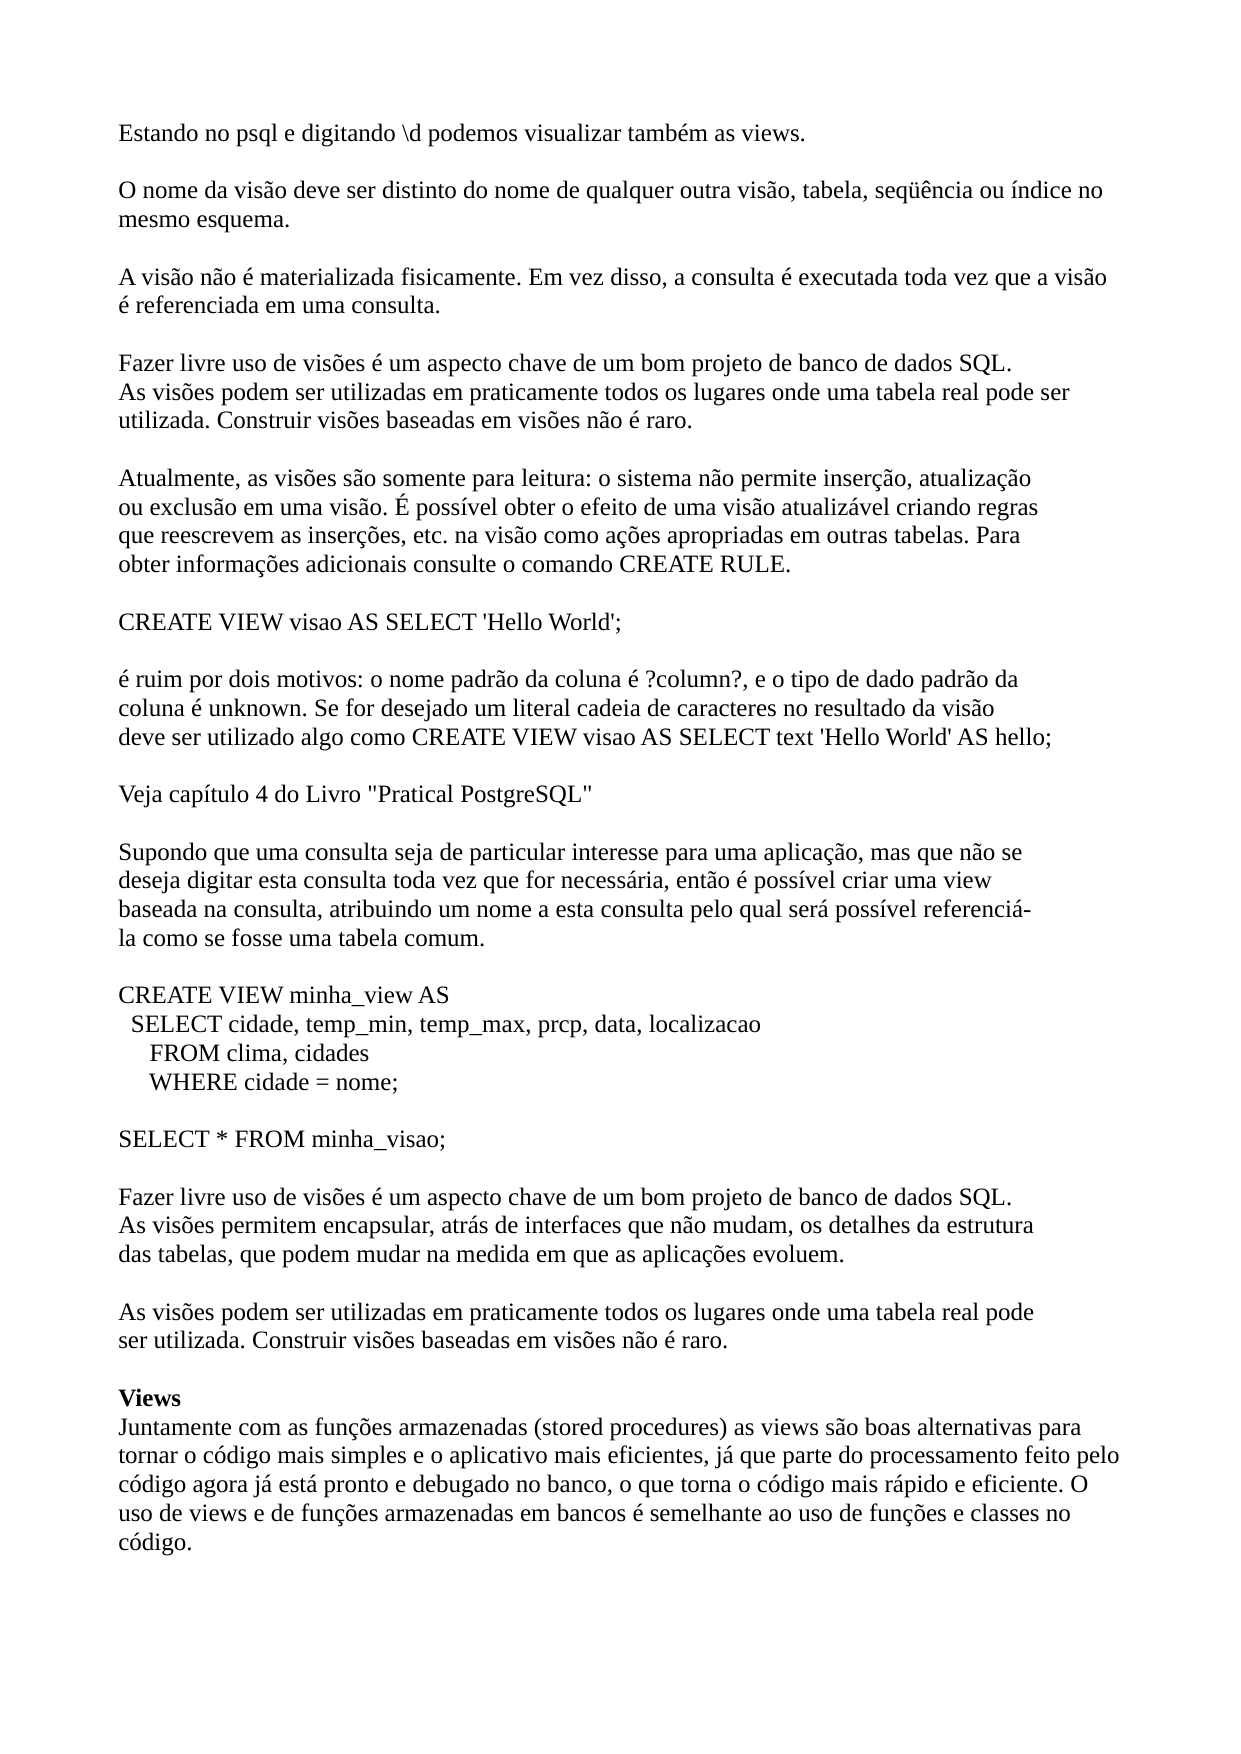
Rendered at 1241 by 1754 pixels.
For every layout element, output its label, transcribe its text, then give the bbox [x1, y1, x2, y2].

text As visões podem ser utilizadas em praticamente todos os lugares onde uma tabela real pode [118, 1297, 1122, 1326]
text FROM clima, cidades [118, 1038, 1122, 1067]
text obter informações adicionais consulte o comando CREATE RULE. [118, 549, 1122, 578]
text A visão não é materializada fisicamente. Em vez disso, a consulta é executada toda vez que a visão é referenciada em uma consulta. [118, 262, 1122, 319]
text Views [118, 1383, 1122, 1412]
text Veja capítulo 4 do Livro "Pratical PostgreSQL" [118, 779, 1122, 808]
text la como se fosse uma tabela comum. [118, 923, 1122, 952]
text Estando no psql e digitando \d podemos visualizar também as views. [118, 118, 1122, 147]
text ser utilizada. Construir visões baseadas em visões não é raro. [118, 1326, 1122, 1354]
text WHERE cidade = nome; [118, 1067, 1122, 1096]
text ou exclusão em uma visão. É possível obter o efeito de uma visão atualizável criando regras [118, 492, 1122, 521]
text Fazer livre uso de visões é um aspecto chave de um bom projeto de banco de dados SQL. [118, 348, 1122, 377]
text é ruim por dois motivos: o nome padrão da coluna é ?column?, e o tipo de dado padrão da [118, 664, 1122, 693]
text deseja digitar esta consulta toda vez que for necessária, então é possível criar uma view [118, 866, 1122, 894]
text Supondo que uma consulta seja de particular interesse para uma aplicação, mas que não se [118, 837, 1122, 866]
text Fazer livre uso de visões é um aspecto chave de um bom projeto de banco de dados SQL. [118, 1182, 1122, 1211]
text CREATE VIEW visao AS SELECT 'Hello World'; [118, 607, 1122, 636]
text deve ser utilizado algo como CREATE VIEW visao AS SELECT text 'Hello World' AS hello; [118, 722, 1122, 751]
text que reescrevem as inserções, etc. na visão como ações apropriadas em outras tabelas. Para [118, 521, 1122, 549]
text Juntamente com as funções armazenadas (stored procedures) as views são boas alternativas para tornar o código mais simples e o aplicativo mais eficientes, já que parte do processamento feito pelo código agora já está pronto e debugado no banco, o que torna o código mais rápido e eficiente. O uso de views e de funções armazenadas em bancos é semelhante ao uso de funções e classes no código. [118, 1412, 1122, 1556]
text As visões podem ser utilizadas em praticamente todos os lugares onde uma tabela real pode ser utilizada. Construir visões baseadas em visões não é raro. [118, 377, 1122, 434]
text O nome da visão deve ser distinto do nome de qualquer outra visão, tabela, seqüência ou índice no mesmo esquema. [118, 176, 1122, 233]
text SELECT cidade, temp_min, temp_max, prcp, data, localizacao [118, 1009, 1122, 1038]
text baseada na consulta, atribuindo um nome a esta consulta pelo qual será possível referenciá- [118, 894, 1122, 923]
text As visões permitem encapsular, atrás de interfaces que não mudam, os detalhes da estrutura [118, 1211, 1122, 1239]
text SELECT * FROM minha_visao; [118, 1124, 1122, 1153]
text coluna é unknown. Se for desejado um literal cadeia de caracteres no resultado da visão [118, 693, 1122, 722]
text das tabelas, que podem mudar na medida em que as aplicações evoluem. [118, 1239, 1122, 1268]
text Atualmente, as visões são somente para leitura: o sistema não permite inserção, atualização [118, 463, 1122, 492]
text CREATE VIEW minha_view AS [118, 981, 1122, 1009]
